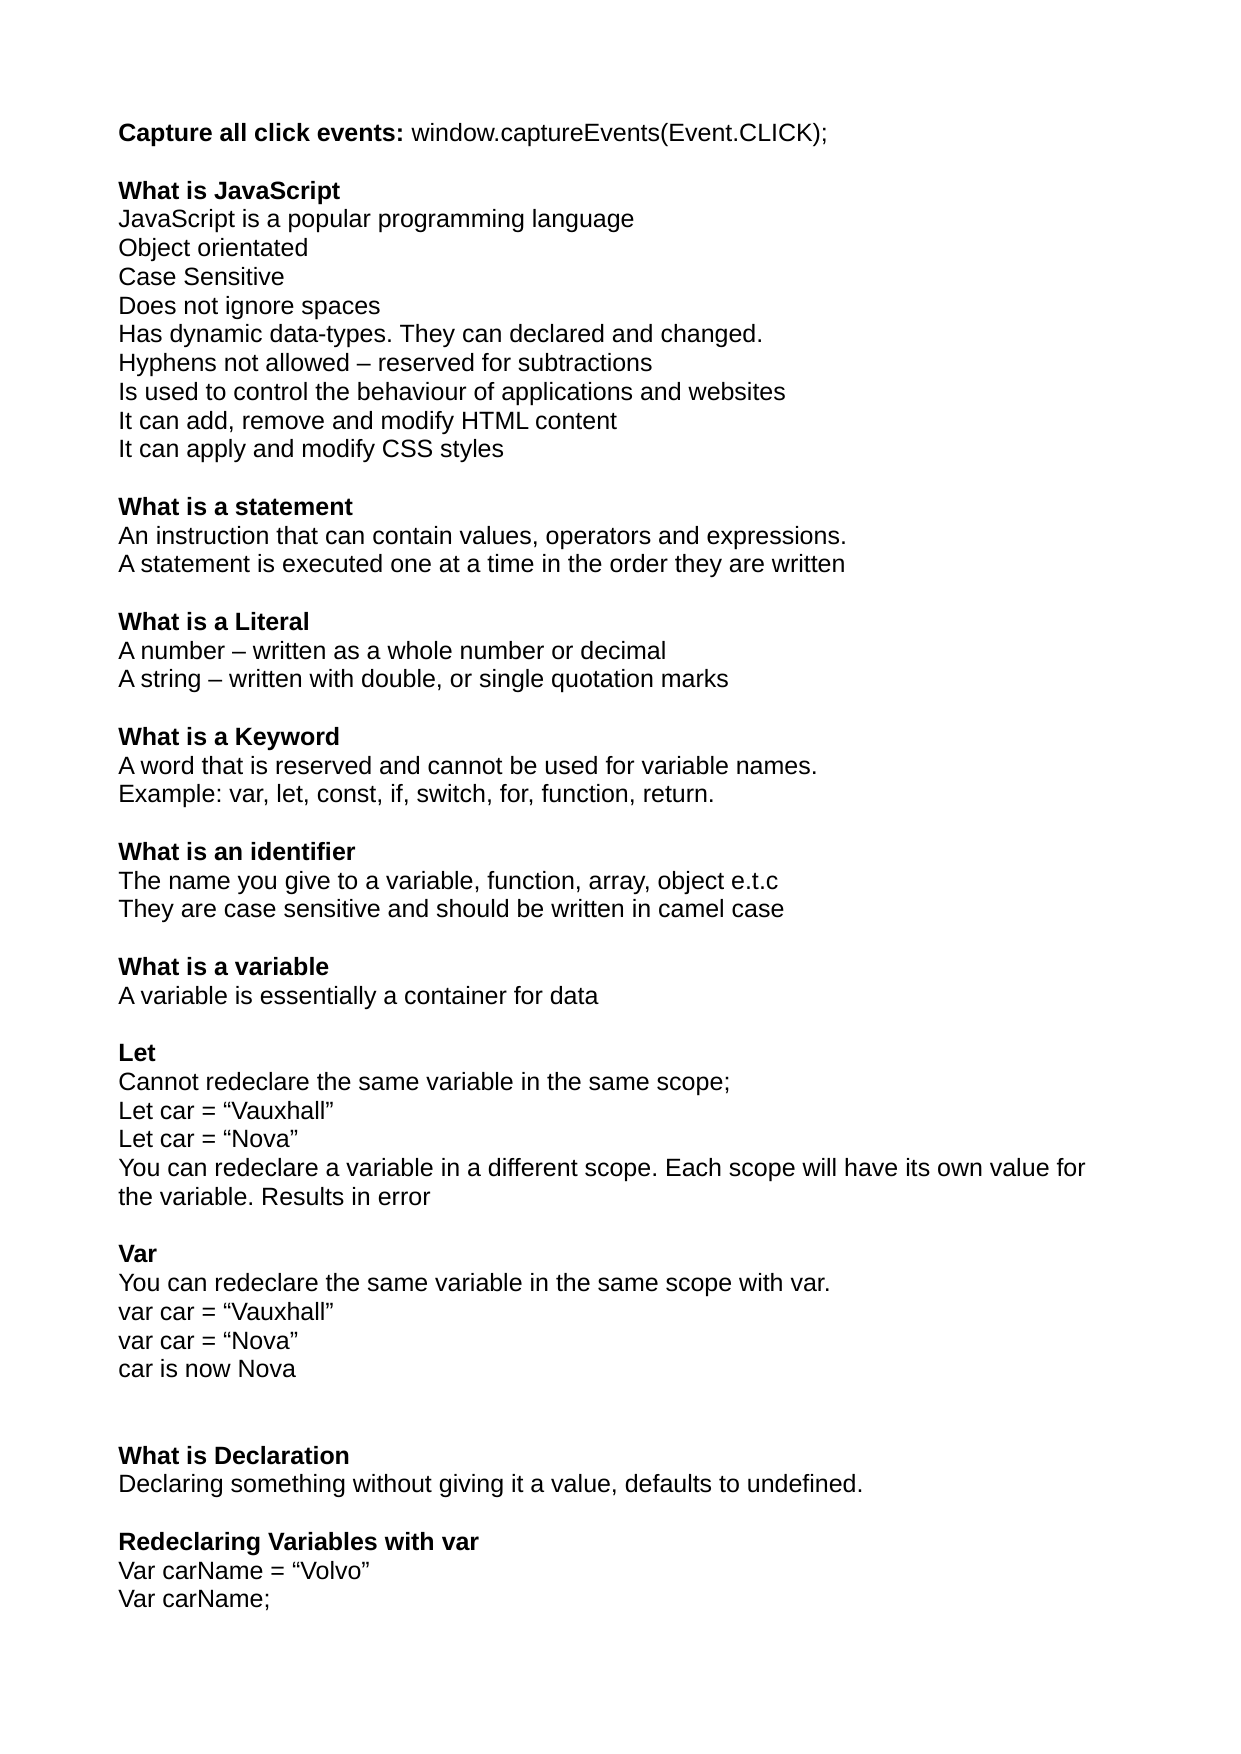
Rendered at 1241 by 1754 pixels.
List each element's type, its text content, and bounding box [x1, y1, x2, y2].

text It can add, remove and modify HTML content [118, 406, 1122, 434]
text An instruction that can contain values, operators and expressions. [118, 521, 1122, 549]
text Declaring something without giving it a value, defaults to undefined. [118, 1469, 1122, 1498]
text Does not ignore spaces [118, 291, 1122, 319]
text Example: var, let, const, if, switch, for, function, return. [118, 779, 1122, 808]
text Capture all click events: window.captureEvents(Event.CLICK); [118, 118, 1122, 147]
text They are case sensitive and should be written in camel case [118, 894, 1122, 923]
text What is a Literal [118, 607, 1122, 636]
text Var carName = “Volvo” [118, 1556, 1122, 1584]
text Cannot redeclare the same variable in the same scope; [118, 1067, 1122, 1096]
text JavaScript is a popular programming language [118, 204, 1122, 233]
text Let car = “Vauxhall” [118, 1096, 1122, 1124]
text Let [118, 1038, 1122, 1067]
text A string – written with double, or single quotation marks [118, 664, 1122, 693]
text Object orientated [118, 233, 1122, 262]
text What is a variable [118, 952, 1122, 981]
text A word that is reserved and cannot be used for variable names. [118, 751, 1122, 779]
text var car = “Nova” [118, 1326, 1122, 1354]
text Case Sensitive [118, 262, 1122, 291]
text car is now Nova [118, 1354, 1122, 1383]
text Let car = “Nova” [118, 1124, 1122, 1153]
text You can redeclare a variable in a different scope. Each scope will have its own value for the variable. Results in error [118, 1153, 1122, 1211]
text Is used to control the behaviour of applications and websites [118, 377, 1122, 406]
text A variable is essentially a container for data [118, 981, 1122, 1009]
text Hyphens not allowed – reserved for subtractions [118, 348, 1122, 377]
text What is a statement [118, 492, 1122, 521]
text The name you give to a variable, function, array, object e.t.c [118, 866, 1122, 894]
text var car = “Vauxhall” [118, 1297, 1122, 1326]
text What is Declaration [118, 1441, 1122, 1469]
text You can redeclare the same variable in the same scope with var. [118, 1268, 1122, 1297]
text What is JavaScript [118, 176, 1122, 204]
text It can apply and modify CSS styles [118, 434, 1122, 463]
text Var carName; [118, 1584, 1122, 1613]
text A number – written as a whole number or decimal [118, 636, 1122, 664]
text Redeclaring Variables with var [118, 1527, 1122, 1556]
text Has dynamic data-types. They can declared and changed. [118, 319, 1122, 348]
text A statement is executed one at a time in the order they are written [118, 549, 1122, 578]
text What is an identifier [118, 837, 1122, 866]
text Var [118, 1239, 1122, 1268]
text What is a Keyword [118, 722, 1122, 751]
